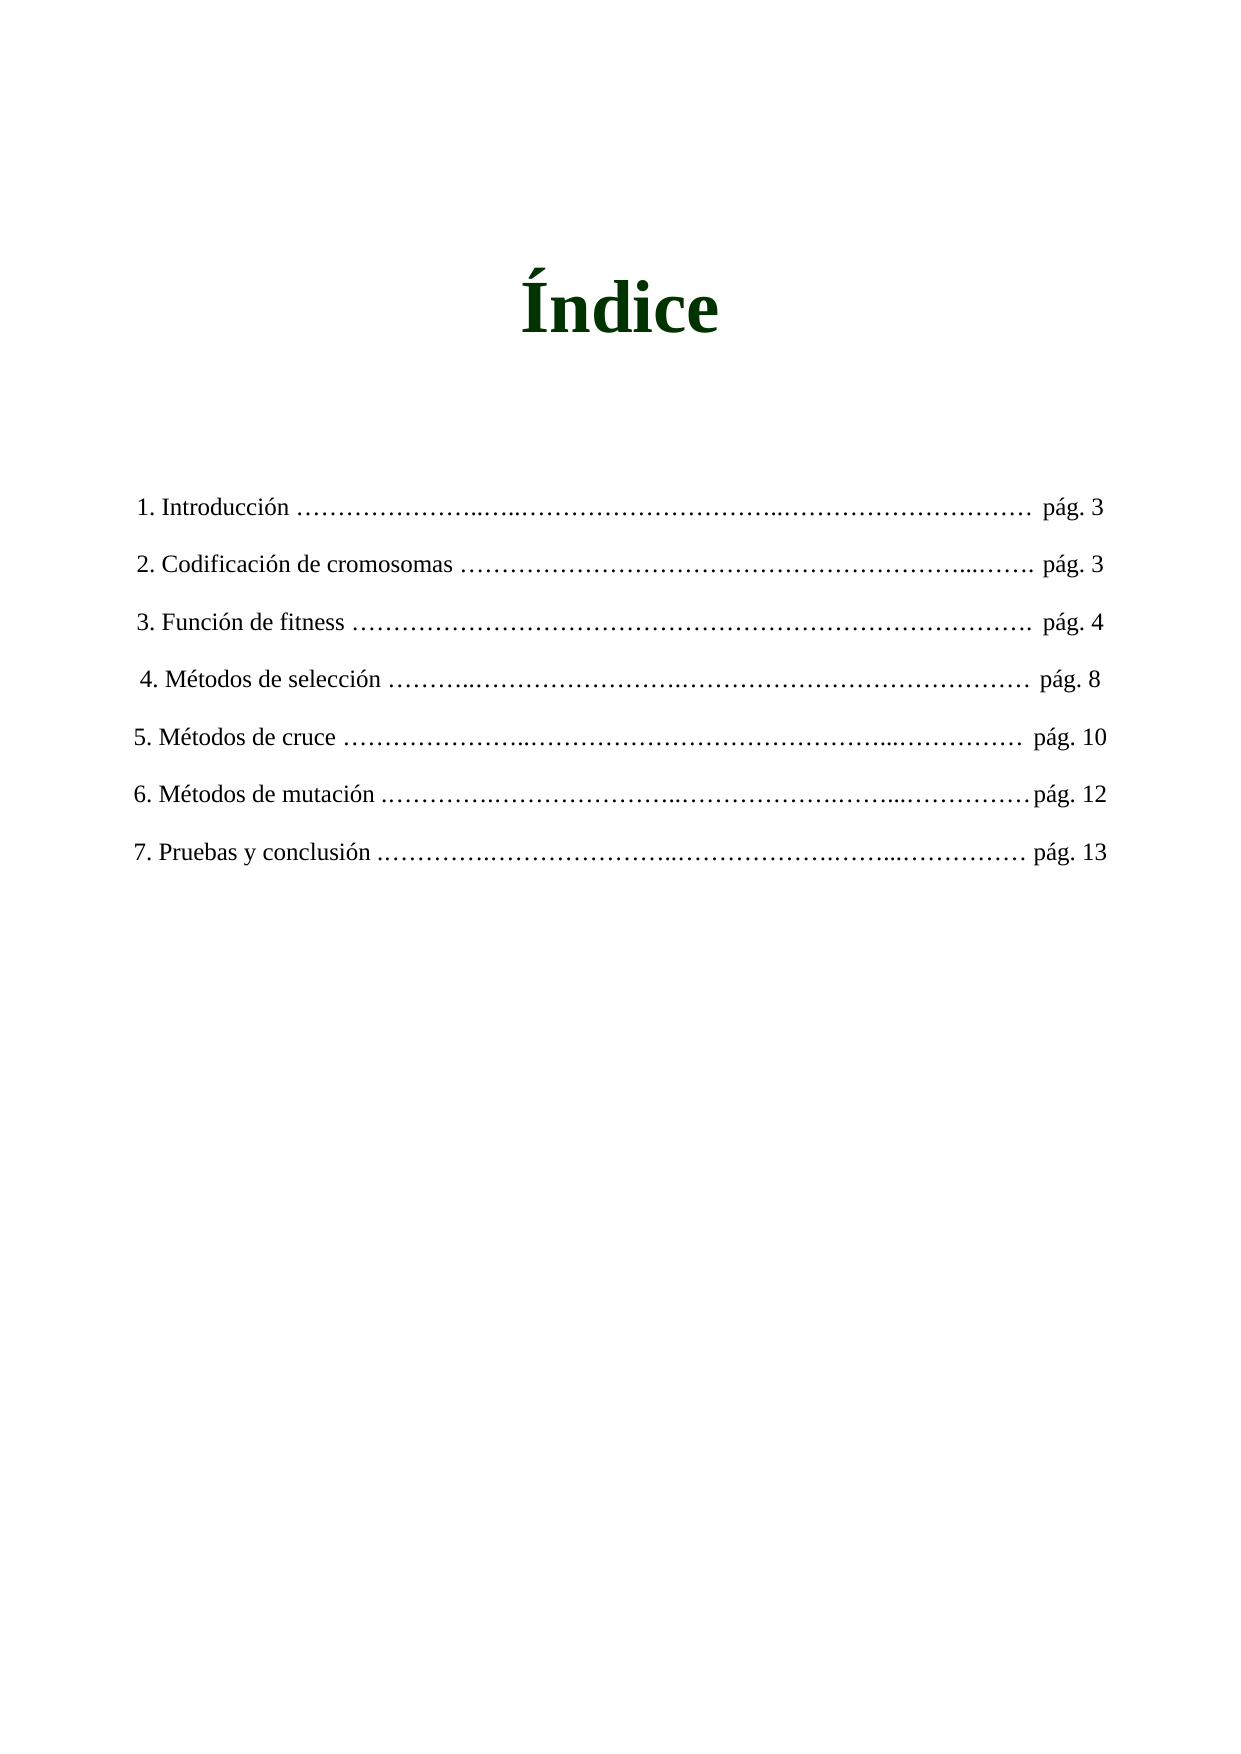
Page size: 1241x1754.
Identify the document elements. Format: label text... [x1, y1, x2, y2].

text 5. Métodos de cruce …………………..……………………………………...…………… pág. 10 [118, 722, 1122, 751]
text 1. Introducción …………………..…..…………………………..………………………… pág. 3 [118, 492, 1122, 521]
text 4. Métodos de selección ………..…………………….…………………………………… pág. 8 [118, 664, 1122, 693]
text 3. Función de fitness ………………………………………………………………………. pág. 4 [118, 607, 1122, 636]
text Índice [118, 262, 1122, 348]
text 2. Codificación de cromosomas ……………………………………………………...……. pág. 3 [118, 549, 1122, 578]
text 7. Pruebas y conclusión .………….…………………..……………….……...…………… pág. 13 [118, 837, 1122, 866]
text 6. Métodos de mutación .………….…………………..……………….……...…………… pág. 12 [118, 779, 1122, 808]
